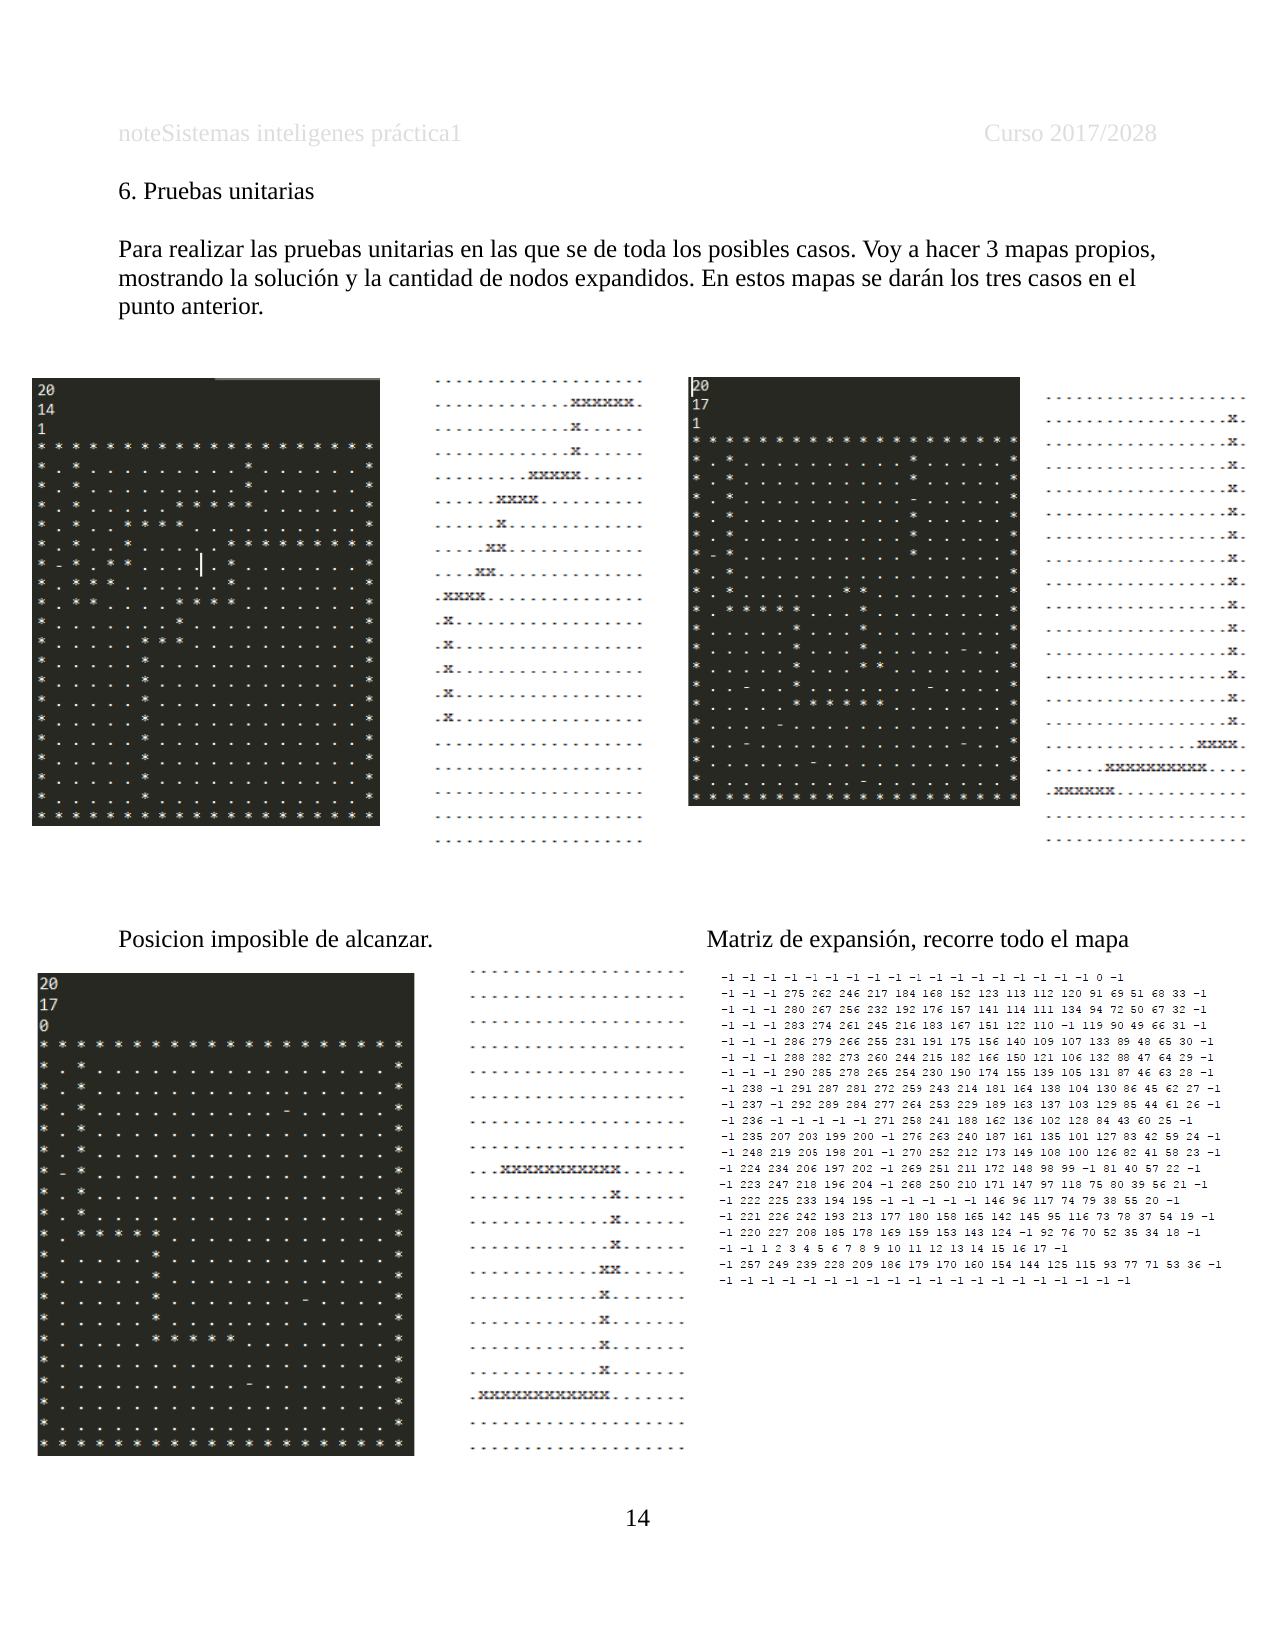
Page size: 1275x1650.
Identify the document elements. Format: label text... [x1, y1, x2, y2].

picture [425, 375, 651, 850]
picture [1029, 389, 1253, 850]
picture [461, 962, 695, 1462]
picture [688, 377, 1020, 806]
picture [32, 378, 380, 826]
text 6. Pruebas unitarias [118, 176, 1157, 205]
picture [37, 973, 415, 1456]
text Para realizar las pruebas unitarias en las que se de toda los posibles casos. Voy a hacer 3 mapas propios, mostrando la solución y la cantidad de nodos expandidos. En estos mapas se darán los tres casos en el punto anterior. [118, 234, 1157, 320]
text Posicion imposible de alcanzar. Matriz de expansión, recorre todo el mapa [118, 924, 1157, 953]
picture [713, 971, 1226, 1292]
